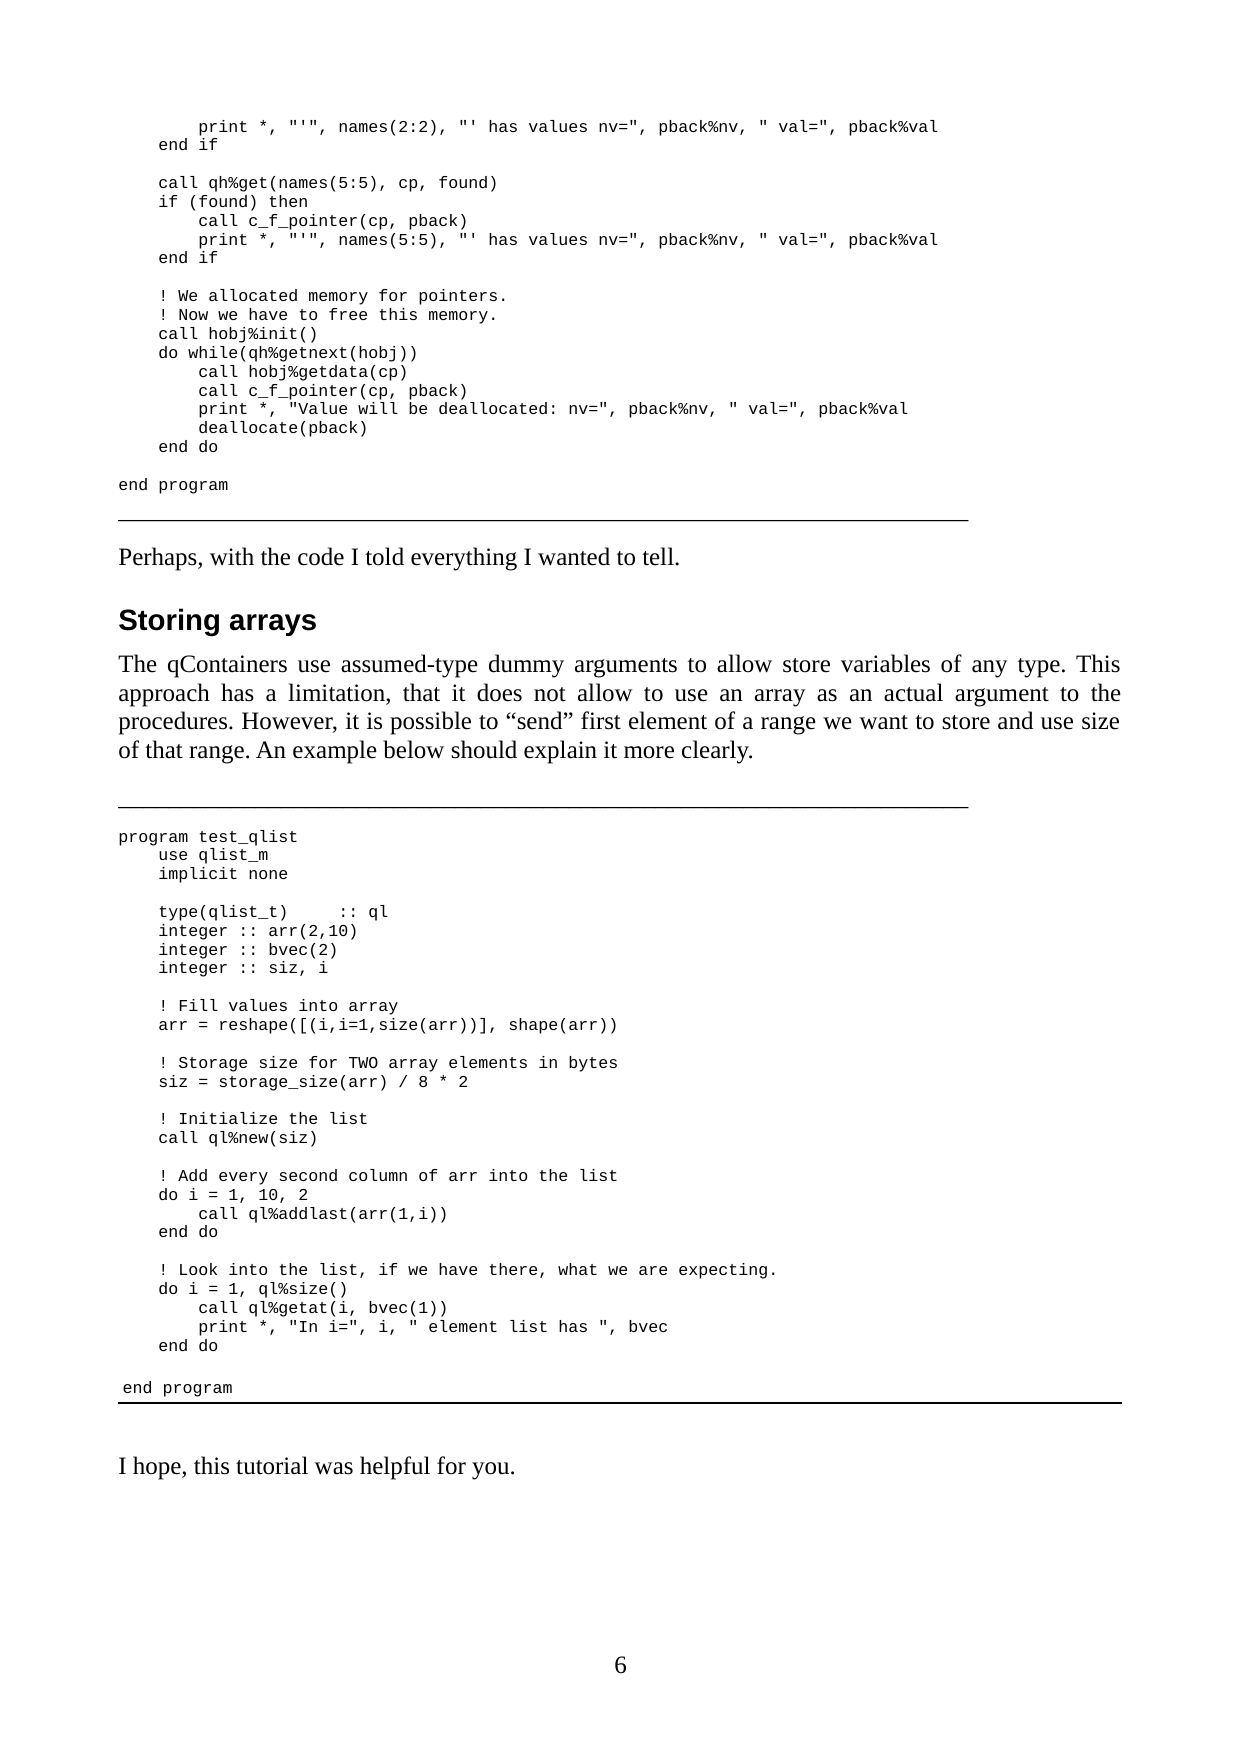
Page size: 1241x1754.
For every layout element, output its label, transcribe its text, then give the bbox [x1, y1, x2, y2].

subtitle call c_f_pointer(cp, pback) [118, 212, 1122, 231]
subtitle ! Storage size for TWO array elements in bytes [118, 1054, 1122, 1073]
subtitle call c_f_pointer(cp, pback) [118, 382, 1122, 401]
subtitle ! Now we have to free this memory. [118, 307, 1122, 326]
subtitle end do [118, 1337, 1122, 1356]
subtitle print *, "Value will be deallocated: nv=", pback%nv, " val=", pback%val [118, 401, 1122, 420]
subtitle ____________________________________________________________________ [118, 495, 1122, 524]
subtitle ____________________________________________________________________ [118, 782, 1122, 810]
subtitle ! Look into the list, if we have there, what we are expecting. [118, 1262, 1122, 1281]
subtitle siz = storage_size(arr) / 8 * 2 [118, 1073, 1122, 1092]
subtitle do i = 1, ql%size() [118, 1281, 1122, 1299]
subtitle ! Add every second column of arr into the list [118, 1167, 1122, 1186]
subtitle ! We allocated memory for pointers. [118, 288, 1122, 307]
subtitle call ql%new(siz) [118, 1130, 1122, 1149]
subtitle Storing arrays [118, 603, 1122, 636]
subtitle The qContainers use assumed-type dummy arguments to allow store variables of any type. This approach has a limitation, that it does not allow to use an array as an actual argument to the procedures. However, it is possible to “send” first element of a range we want to store and use size of that range. An example below should explain it more clearly. [118, 649, 1122, 764]
subtitle ! Fill values into array [118, 998, 1122, 1017]
subtitle end program [118, 476, 1122, 495]
subtitle end if [118, 250, 1122, 269]
subtitle integer :: bvec(2) [118, 941, 1122, 960]
subtitle type(qlist_t) :: ql [118, 903, 1122, 922]
subtitle print *, "'", names(5:5), "' has values nv=", pback%nv, " val=", pback%val [118, 231, 1122, 250]
subtitle call hobj%getdata(cp) [118, 363, 1122, 382]
subtitle deallocate(pback) [118, 420, 1122, 439]
subtitle program test_qlist [118, 828, 1122, 847]
subtitle print *, "'", names(2:2), "' has values nv=", pback%nv, " val=", pback%val [118, 118, 1122, 137]
subtitle ! Initialize the list [118, 1111, 1122, 1130]
subtitle call hobj%init() [118, 326, 1122, 344]
subtitle implicit none [118, 866, 1122, 885]
subtitle call ql%addlast(arr(1,i)) [118, 1205, 1122, 1224]
subtitle end do [118, 1224, 1122, 1243]
subtitle end do [118, 439, 1122, 457]
subtitle call qh%get(names(5:5), cp, found) [118, 175, 1122, 193]
subtitle do i = 1, 10, 2 [118, 1186, 1122, 1205]
subtitle integer :: arr(2,10) [118, 922, 1122, 941]
subtitle arr = reshape([(i,i=1,size(arr))], shape(arr)) [118, 1017, 1122, 1036]
subtitle Perhaps, with the code I told everything I wanted to tell. [118, 542, 1122, 570]
subtitle integer :: siz, i [118, 960, 1122, 979]
subtitle end program [118, 1375, 1122, 1402]
subtitle use qlist_m [118, 847, 1122, 866]
subtitle I hope, this tutorial was helpful for you. [118, 1451, 1122, 1480]
subtitle do while(qh%getnext(hobj)) [118, 344, 1122, 363]
subtitle if (found) then [118, 193, 1122, 212]
subtitle print *, "In i=", i, " element list has ", bvec [118, 1318, 1122, 1337]
subtitle call ql%getat(i, bvec(1)) [118, 1299, 1122, 1318]
subtitle end if [118, 137, 1122, 156]
